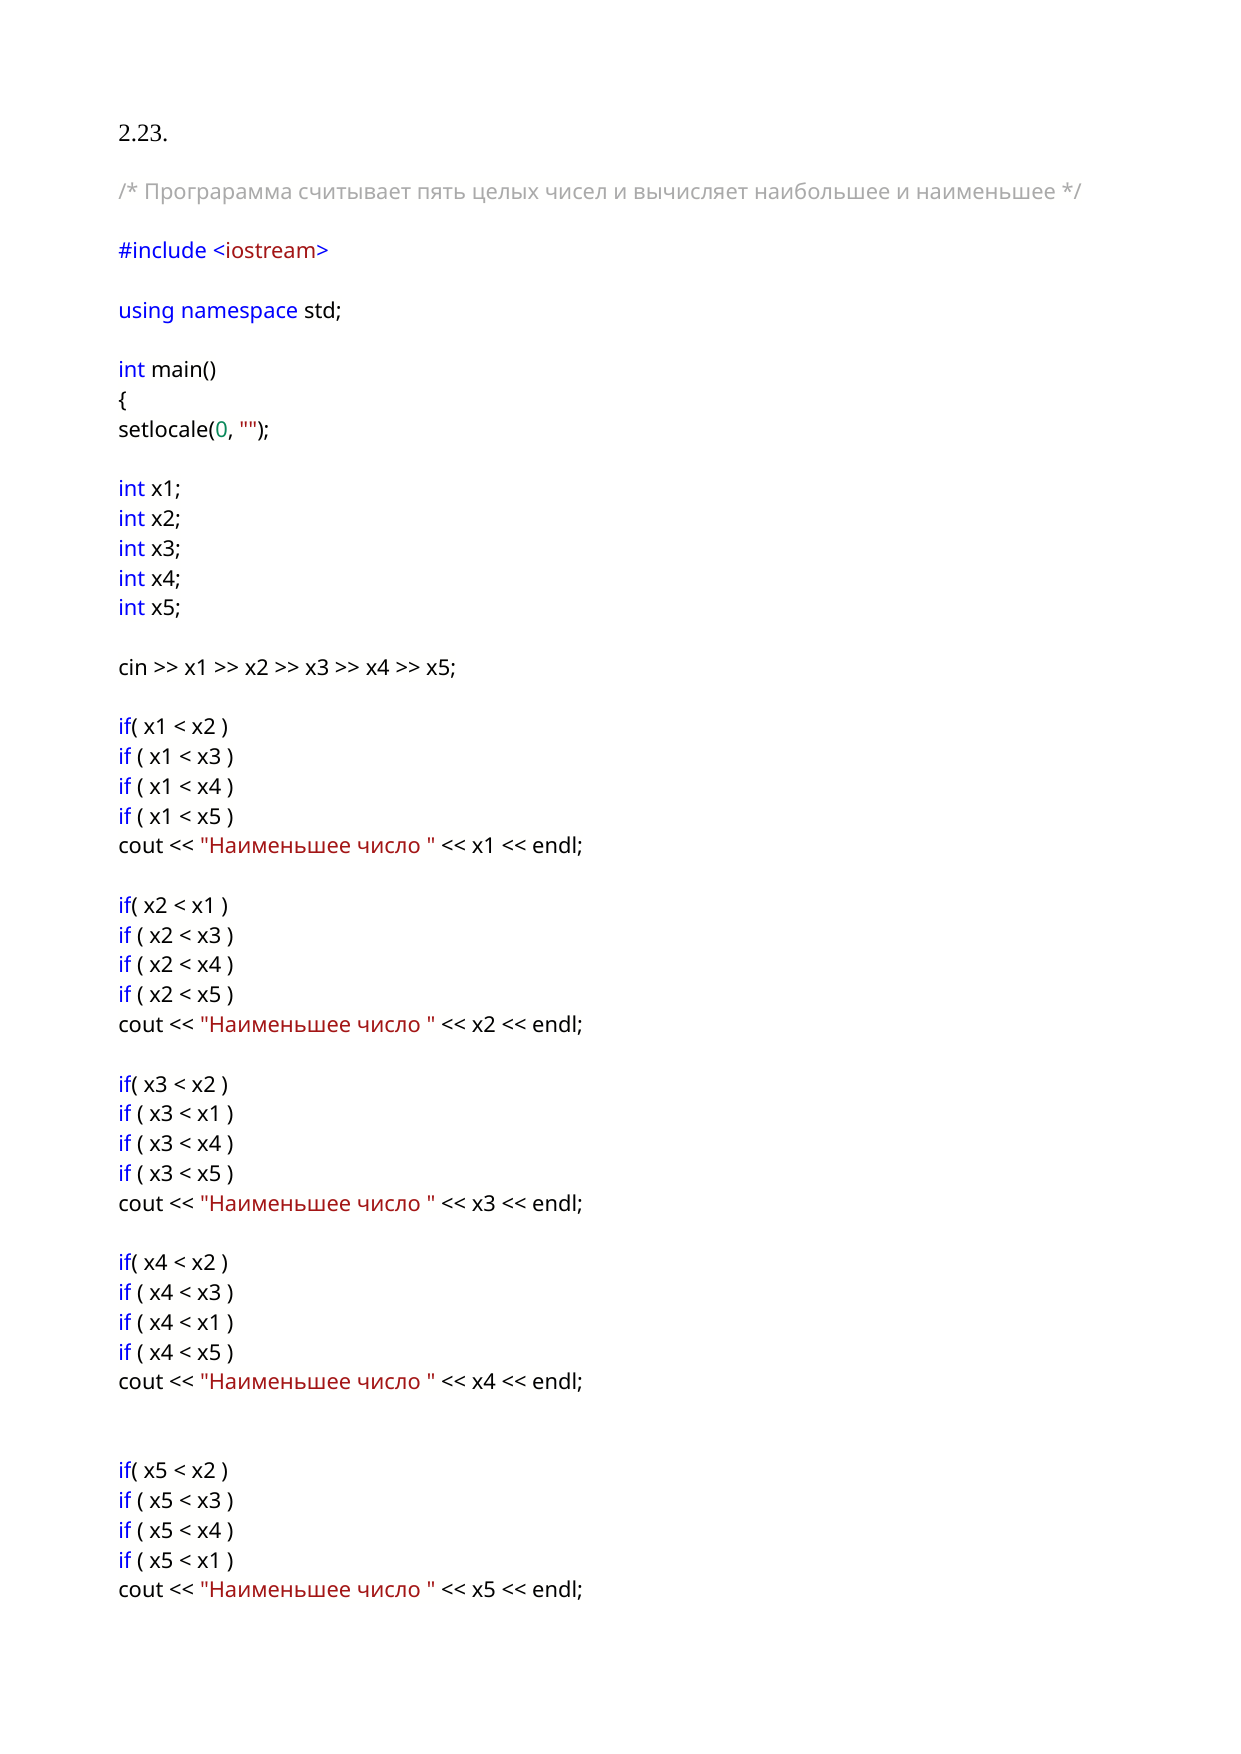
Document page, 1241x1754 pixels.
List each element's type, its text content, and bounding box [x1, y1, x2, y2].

text if ( x5 < x3 ) [118, 1485, 1122, 1515]
text cin >> x1 >> x2 >> x3 >> x4 >> x5; [118, 652, 1122, 682]
text int x3; [118, 533, 1122, 562]
text using namespace std; [118, 294, 1122, 324]
text /* Програрамма считывает пять целых чисел и вычисляет наибольшее и наименьшее */ [118, 176, 1122, 205]
text if ( x1 < x5 ) [118, 801, 1122, 830]
text int x2; [118, 503, 1122, 533]
text 2.23. [118, 118, 1122, 147]
text if ( x2 < x4 ) [118, 949, 1122, 979]
text if ( x5 < x4 ) [118, 1515, 1122, 1545]
text if ( x4 < x5 ) [118, 1337, 1122, 1366]
text if( x4 < x2 ) [118, 1247, 1122, 1277]
text if ( x3 < x1 ) [118, 1098, 1122, 1128]
text if ( x2 < x3 ) [118, 920, 1122, 949]
text if ( x5 < x1 ) [118, 1545, 1122, 1574]
text cout << "Наименьшее число " << x1 << endl; [118, 830, 1122, 860]
text if( x1 < x2 ) [118, 711, 1122, 741]
text cout << "Наименьшее число " << x5 << endl; [118, 1574, 1122, 1604]
text if ( x4 < x1 ) [118, 1307, 1122, 1337]
text if ( x4 < x3 ) [118, 1277, 1122, 1307]
text if( x2 < x1 ) [118, 890, 1122, 920]
text { [118, 384, 1122, 414]
text if( x5 < x2 ) [118, 1455, 1122, 1485]
text setlocale(0, ""); [118, 414, 1122, 443]
text if ( x2 < x5 ) [118, 979, 1122, 1009]
text if ( x1 < x3 ) [118, 741, 1122, 771]
text if( x3 < x2 ) [118, 1068, 1122, 1098]
text int x4; [118, 562, 1122, 592]
text cout << "Наименьшее число " << x2 << endl; [118, 1009, 1122, 1039]
text int main() [118, 354, 1122, 384]
text if ( x3 < x4 ) [118, 1128, 1122, 1158]
text cout << "Наименьшее число " << x3 << endl; [118, 1188, 1122, 1217]
text cout << "Наименьшее число " << x4 << endl; [118, 1366, 1122, 1396]
text #include <iostream> [118, 235, 1122, 265]
text if ( x1 < x4 ) [118, 771, 1122, 801]
text int x5; [118, 592, 1122, 622]
text int x1; [118, 473, 1122, 503]
text if ( x3 < x5 ) [118, 1158, 1122, 1188]
